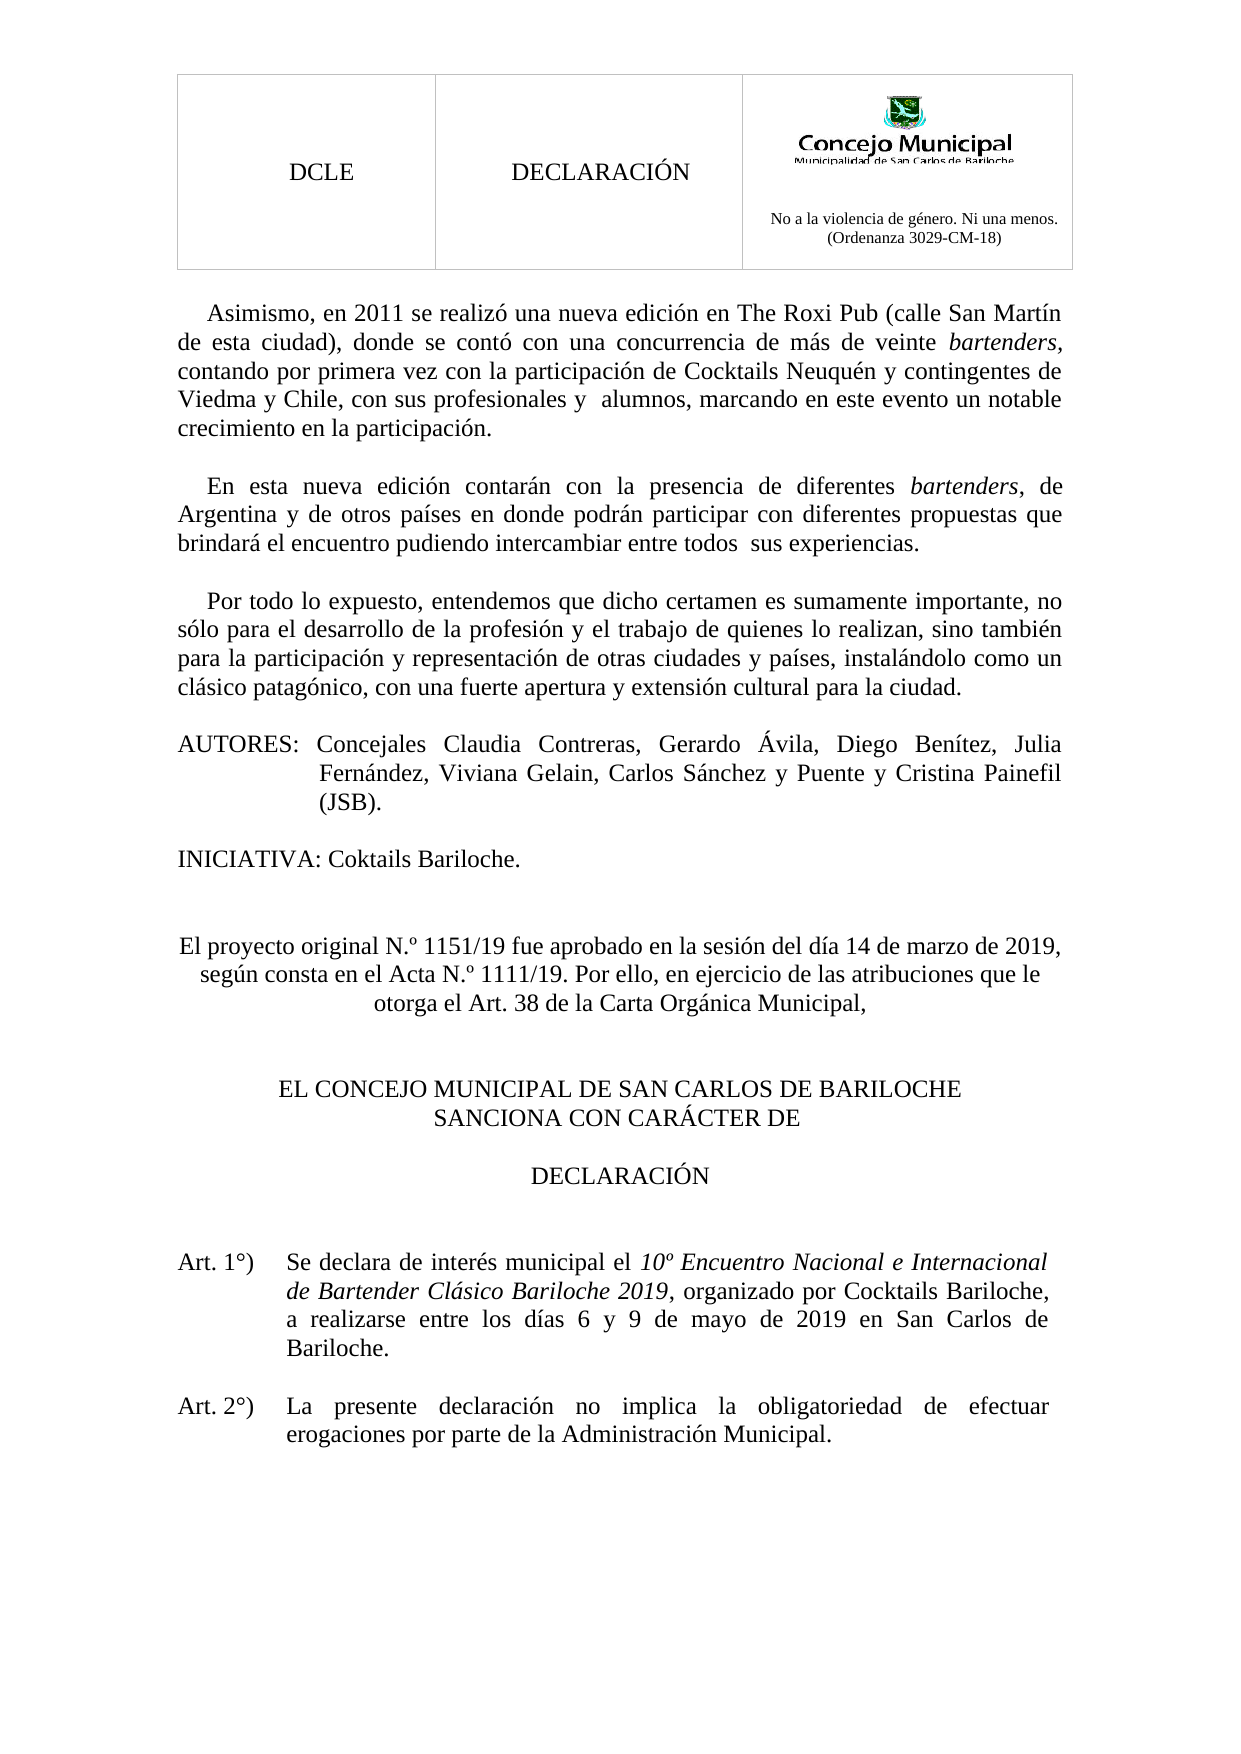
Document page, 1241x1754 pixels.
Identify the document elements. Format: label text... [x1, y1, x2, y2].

text Asimismo, en 2011 se realizó una nueva edición en The Roxi Pub (calle San Martín de esta ciudad), donde se contó con una concurrencia de más de veinte bartenders, contando por primera vez con la participación de Cocktails Neuquén y contingentes de Viedma y Chile, con sus profesionales y alumnos, marcando en este evento un notable crecimiento en la participación. [177, 298, 1063, 442]
text INICIATIVA: Coktails Bariloche. [177, 844, 1063, 873]
text En esta nueva edición contarán con la presencia de diferentes bartenders, de Argentina y de otros países en donde podrán participar con diferentes propuestas que brindará el encuentro pudiendo intercambiar entre todos sus experiencias. [177, 471, 1063, 557]
text DECLARACIÓN [177, 1161, 1063, 1189]
text Por todo lo expuesto, entendemos que dicho certamen es sumamente importante, no sólo para el desarrollo de la profesión y el trabajo de quienes lo realizan, sino también para la participación y representación de otras ciudades y países, instalándolo como un clásico patagónico, con una fuerte apertura y extensión cultural para la ciudad. [177, 586, 1063, 701]
text AUTORES: Concejales Claudia Contreras, Gerardo Ávila, Diego Benítez, Julia Fernández, Viviana Gelain, Carlos Sánchez y Puente y Cristina Painefil (JSB). [177, 729, 1063, 816]
table_cell Art. 2°) [170, 1391, 279, 1448]
text EL CONCEJO MUNICIPAL DE SAN CARLOS DE BARILOCHE [177, 1074, 1063, 1103]
table_header Art. 1°) [170, 1247, 279, 1391]
table_cell La presente declaración no implica la obligatoriedad de efectuar erogaciones por parte de la Administración Municipal. [279, 1391, 1057, 1448]
text El proyecto original N.º 1151/19 fue aprobado en la sesión del día 14 de marzo de 2019, según consta en el Acta N.º 1111/19. Por ello, en ejercicio de las atribuciones que le otorga el Art. 38 de la Carta Orgánica Municipal, [177, 931, 1063, 1017]
text SANCIONA CON CARÁCTER DE [177, 1103, 1063, 1132]
table_header Se declara de interés municipal el 10º Encuentro Nacional e Internacional de Bartender Clásico Bariloche 2019, organizado por Cocktails Bariloche, a realizarse entre los días 6 y 9 de mayo de 2019 en San Carlos de Bariloche. [279, 1247, 1057, 1391]
